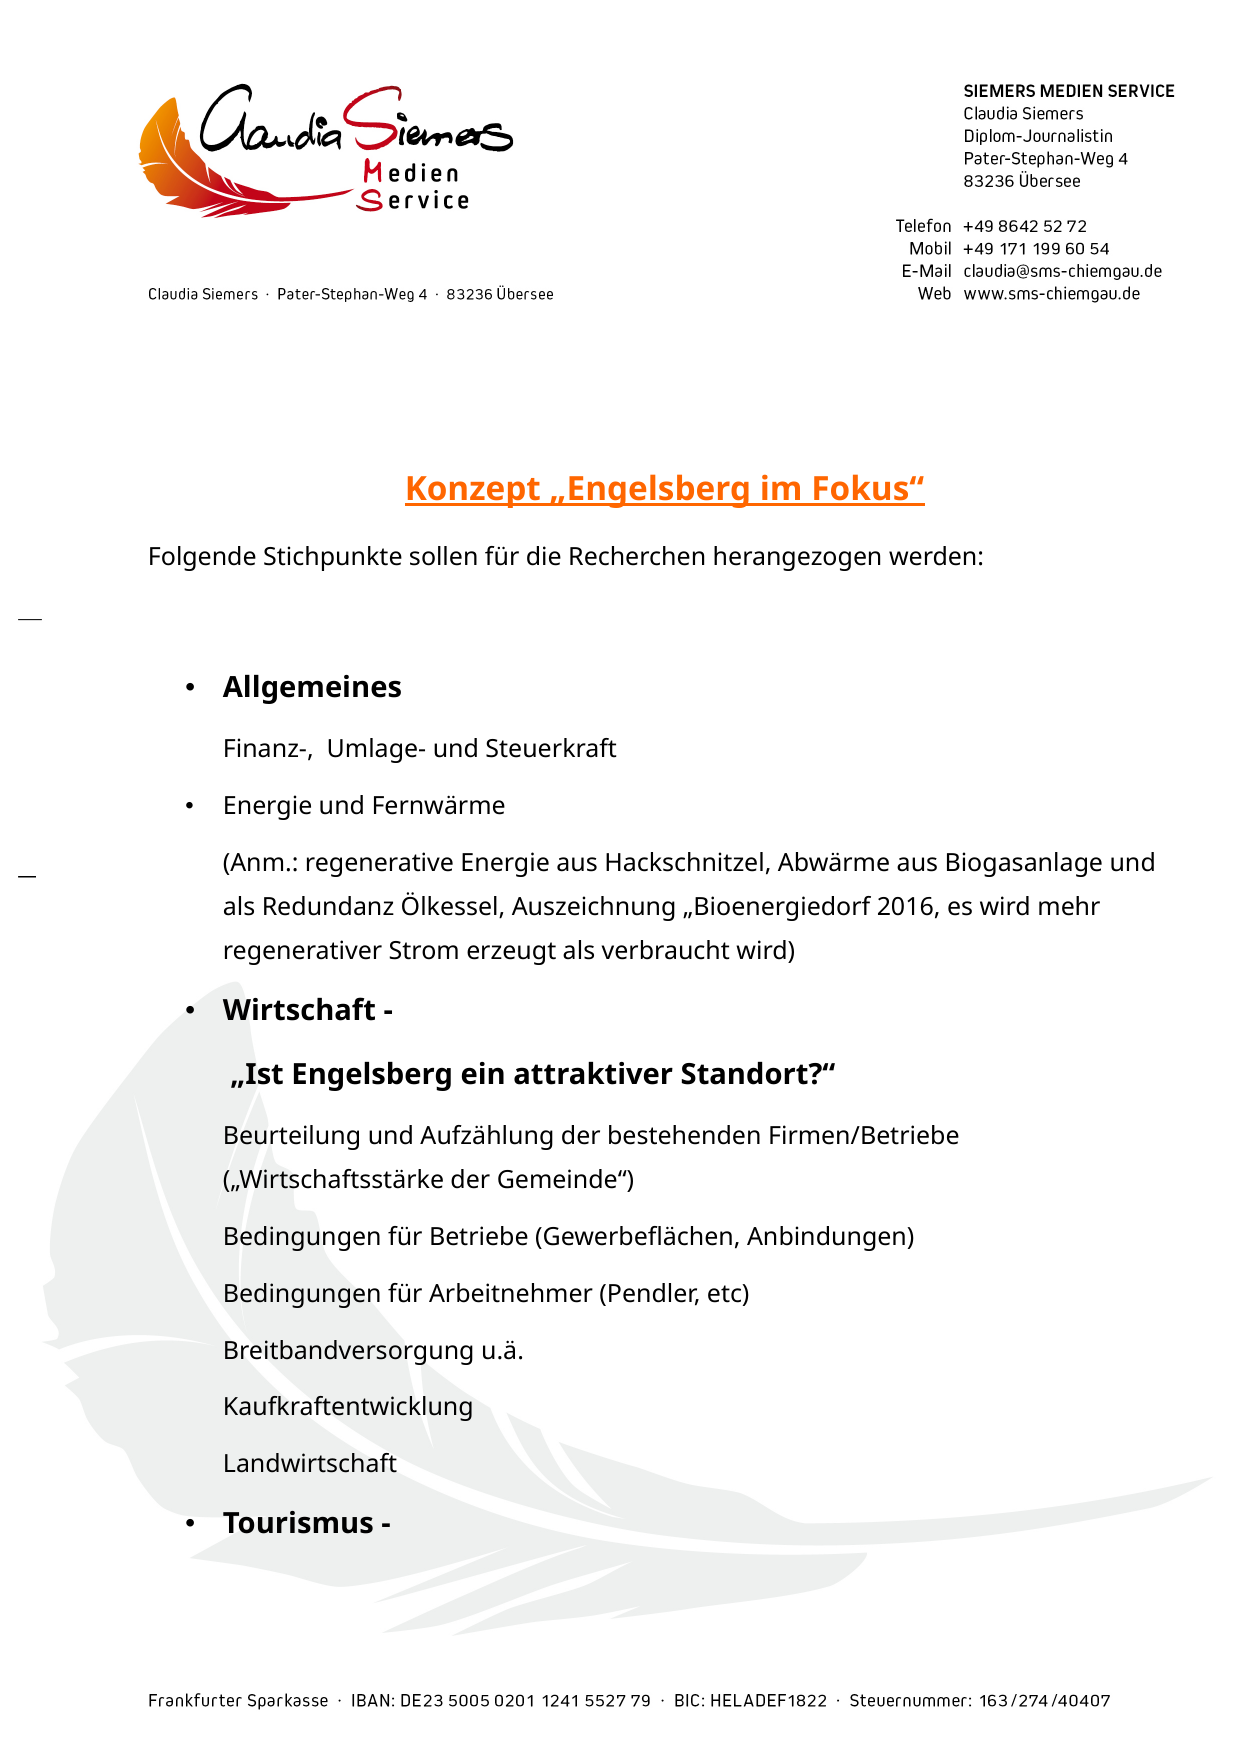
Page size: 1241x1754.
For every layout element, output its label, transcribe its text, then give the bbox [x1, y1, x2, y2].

list Breitbandversorgung u.ä. [185, 1332, 1181, 1366]
list Wirtschaft - [185, 989, 1181, 1029]
list Landwirtschaft [185, 1446, 1181, 1480]
text Konzept „Engelsberg im Fokus“ [148, 465, 1181, 510]
list Bedingungen für Betriebe (Gewerbeflächen, Anbindungen) [185, 1219, 1181, 1253]
list „Ist Engelsberg ein attraktiver Standort?“ [185, 1054, 1181, 1093]
list (Anm.: regenerative Energie aus Hackschnitzel, Abwärme aus Biogasanlage und als Redundanz Ölkessel, Auszeichnung „Bioenergiedorf 2016, es wird mehr regenerativer Strom erzeugt als verbraucht wird) [185, 844, 1181, 967]
list Tourismus - [185, 1503, 1181, 1542]
list Bedingungen für Arbeitnehmer (Pendler, etc) [185, 1276, 1181, 1309]
picture [1, 1, 1240, 1754]
list Energie und Fernwärme [185, 787, 1181, 822]
list Allgemeines [185, 667, 1181, 706]
subtitle Folgende Stichpunkte sollen für die Recherchen herangezogen werden: [148, 538, 1181, 573]
list Beurteilung und Aufzählung der bestehenden Firmen/Betriebe („Wirtschaftsstärke der Gemeinde“) [185, 1118, 1181, 1196]
list Kaufkraftentwicklung [185, 1389, 1181, 1423]
list Finanz-, Umlage- und Steuerkraft [185, 731, 1181, 765]
